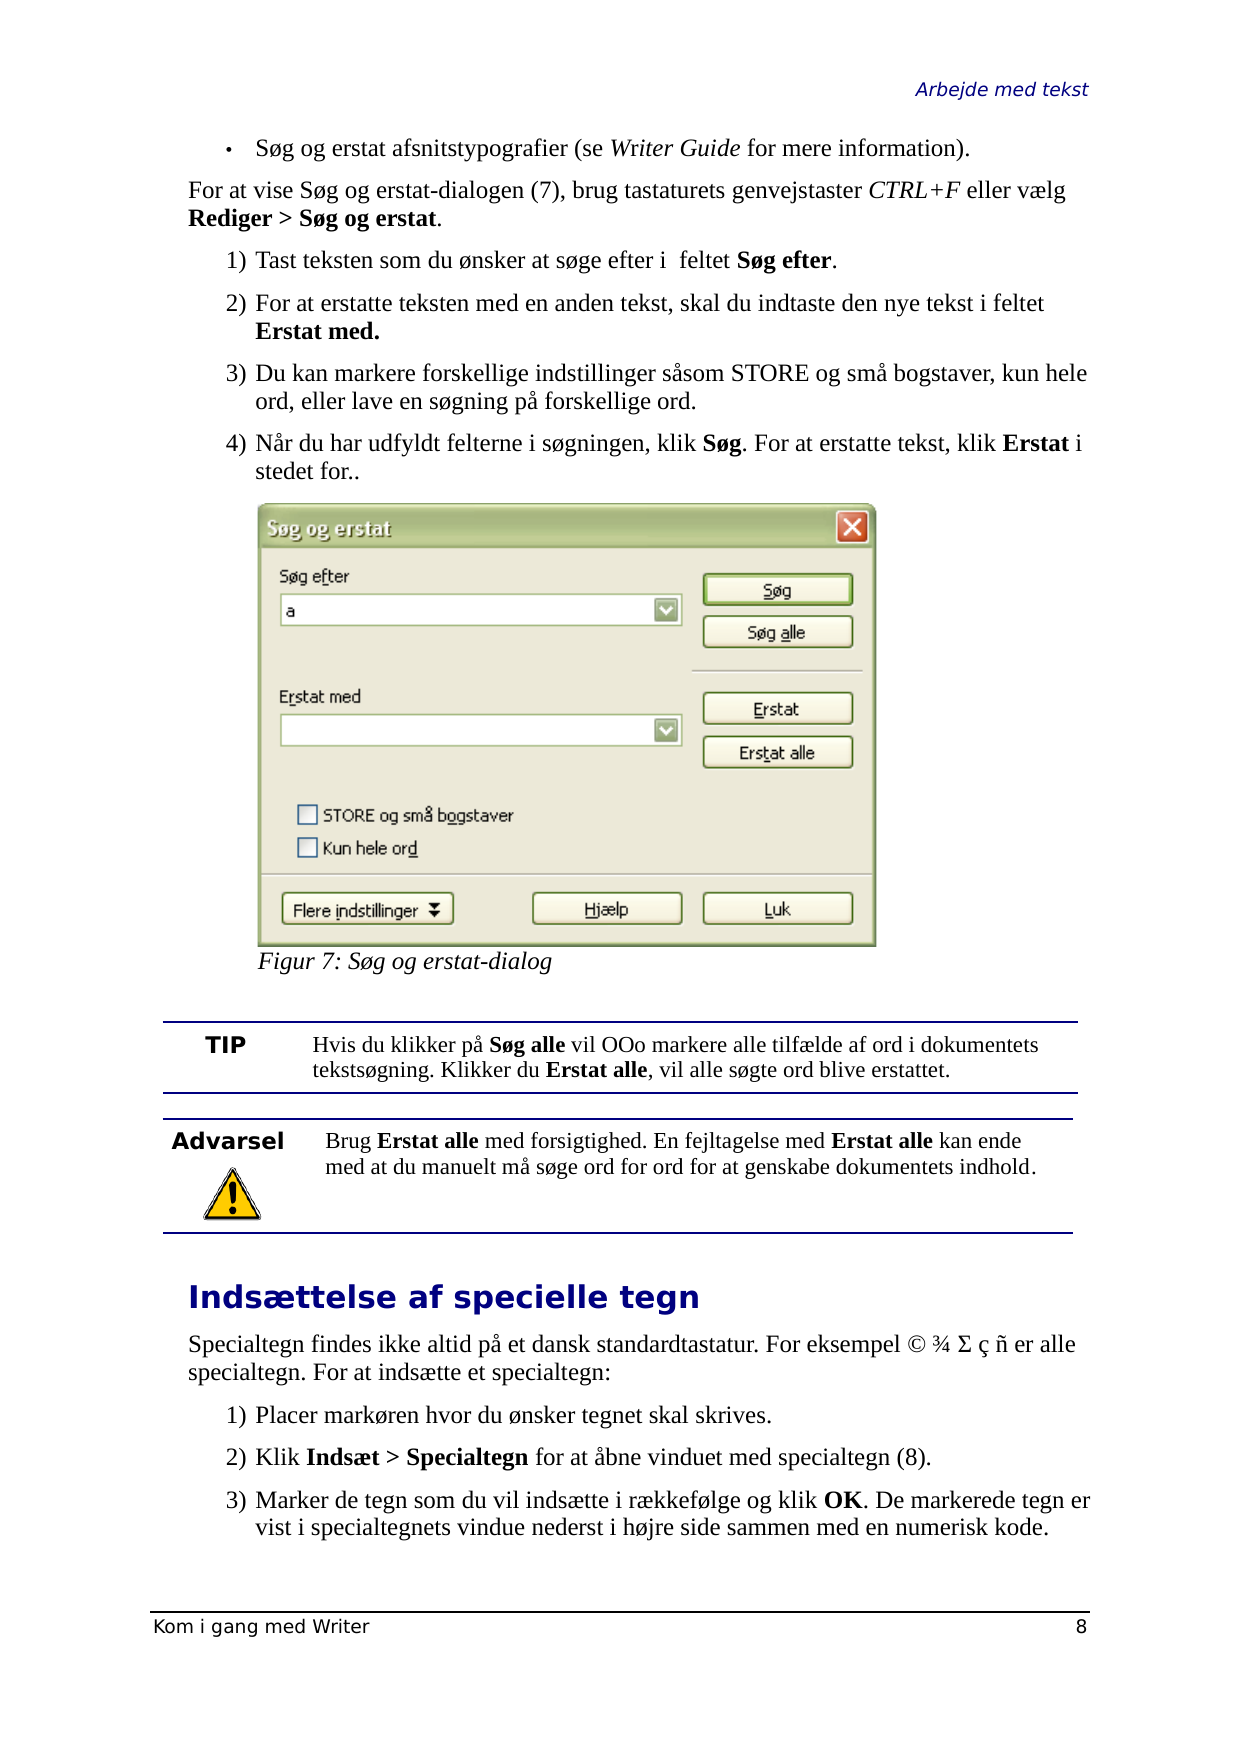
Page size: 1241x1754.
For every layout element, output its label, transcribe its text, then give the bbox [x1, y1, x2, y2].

list Du kan markere forskellige indstillinger såsom STORE og små bogstaver, kun hele ord, eller lave en søgning på forskellige ord. [226, 359, 1090, 415]
subtitle Indsættelse af specielle tegn [188, 1279, 1090, 1316]
list Søg og erstat afsnitstypografier (se Writer Guide for mere information). [226, 134, 1090, 162]
list For at erstatte teksten med en anden tekst, skal du indtaste den nye tekst i feltet Erstat med. [226, 289, 1090, 344]
table_header TIP [163, 1023, 289, 1092]
list Klik Indsæt > Specialtegn for at åbne vinduet med specialtegn (Figur 8). [226, 1443, 1090, 1471]
text Specialtegn findes ikke altid på et dansk standardtastatur. For eksempel © ¾ Σ ç ñ er alle specialtegn. For at indsætte et specialtegn: [188, 1331, 1090, 1386]
list Marker de tegn som du vil indsætte i rækkefølge og klik OK. De markerede tegn er vist i specialtegnets vindue nederst i højre side sammen med en numerisk kode. [226, 1486, 1090, 1541]
list Placer markøren hvor du ønsker tegnet skal skrives. [226, 1401, 1090, 1428]
table_header Hvis du klikker på Søg alle vil OOo markere alle tilfælde af ord i dokumentets tekstsøgning. Klikker du Erstat alle, vil alle søgte ord blive erstattet. [289, 1023, 1078, 1092]
list Tast teksten som du ønsker at søge efter i feltet Søg efter. [226, 247, 1090, 274]
table_header Advarsel [163, 1120, 301, 1232]
list Når du har udfyldt felterne i søgningen, klik Søg. For at erstatte tekst, klik Erstat i stedet for.. [226, 429, 1090, 485]
picture [257, 503, 877, 947]
table_header Brug Erstat alle med forsigtighed. En fejltagelse med Erstat alle kan ende med at du manuelt må søge ord for ord for at genskabe dokumentets indhold. [301, 1120, 1073, 1232]
text For at vise Søg og erstat-dialogen (Figur 7), brug tastaturets genvejstaster CTRL+F eller vælg Rediger > Søg og erstat. [188, 176, 1090, 232]
picture [199, 1163, 265, 1224]
text Figur 7: Søg og erstat-dialog [258, 947, 876, 975]
